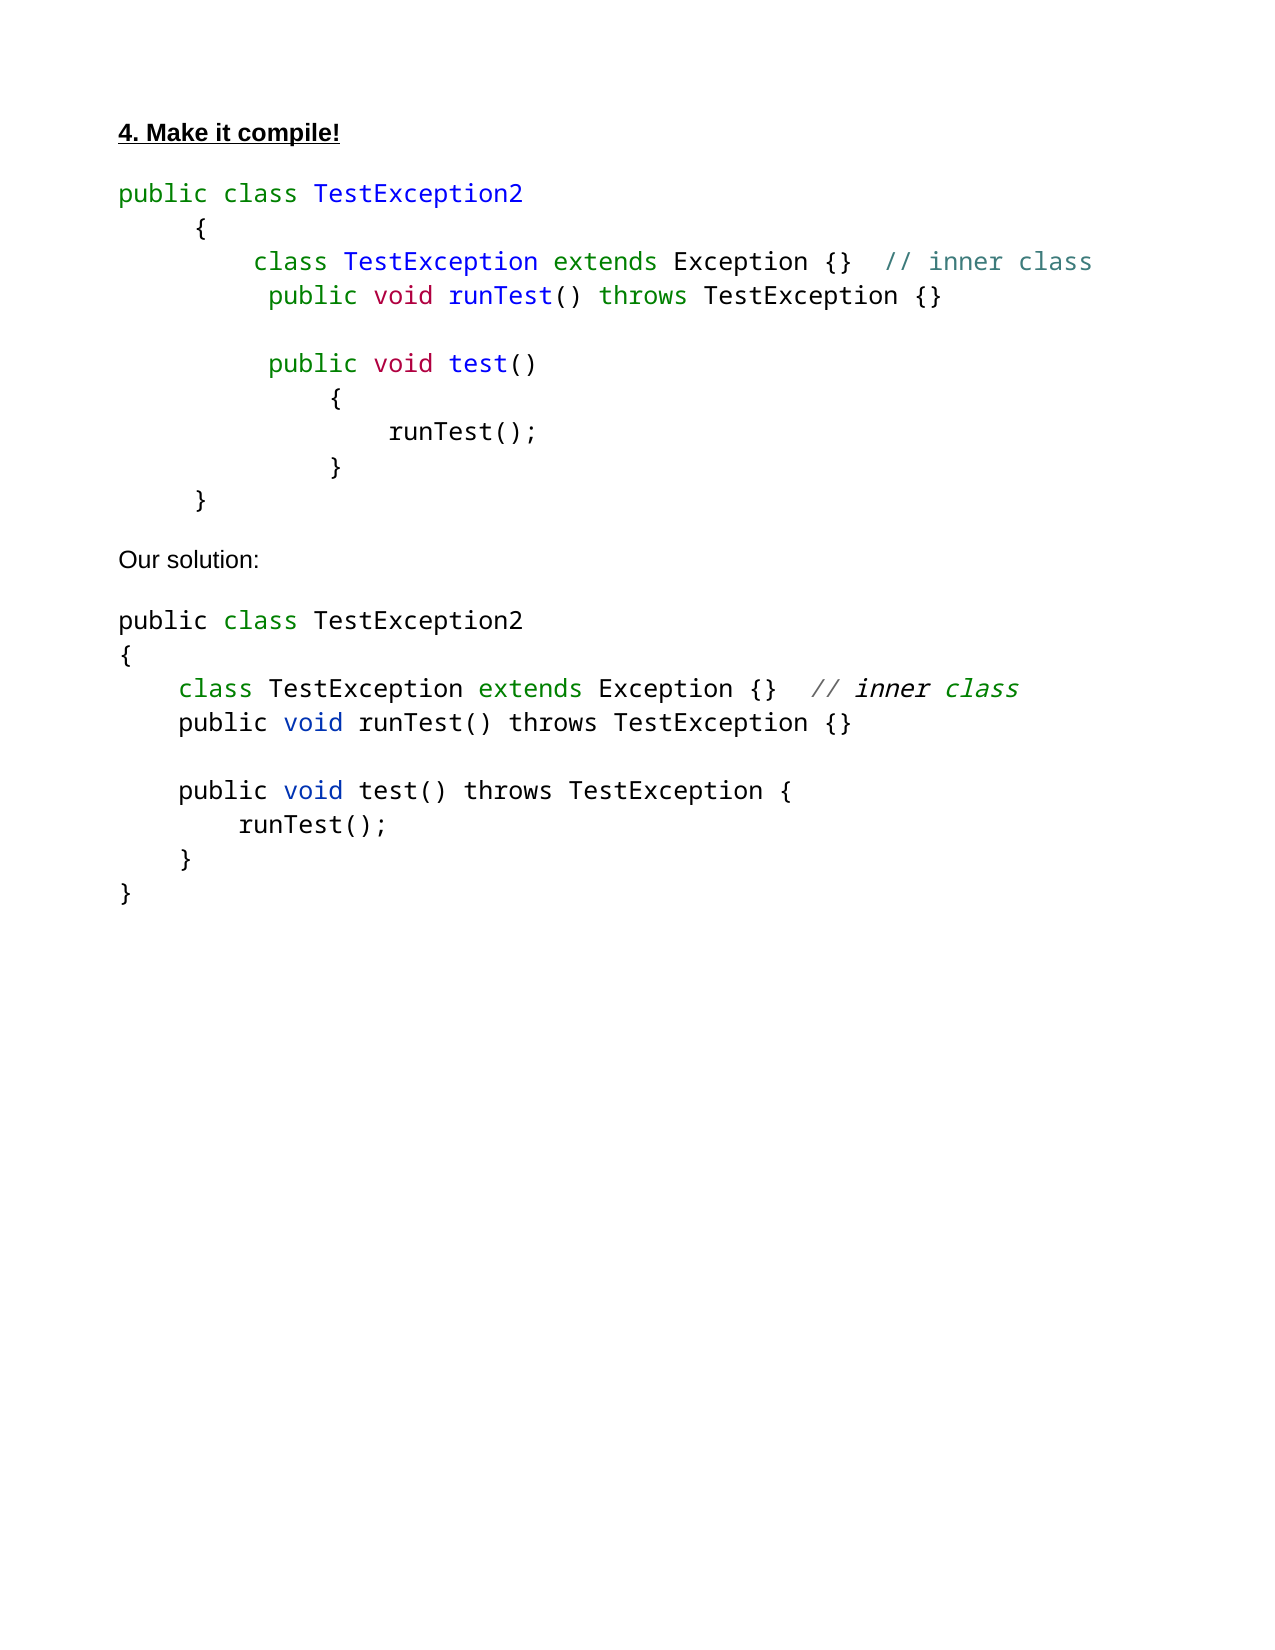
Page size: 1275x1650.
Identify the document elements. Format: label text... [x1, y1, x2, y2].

text } [193, 448, 1157, 482]
text { [118, 210, 1157, 244]
text public class TestException2 [118, 176, 1157, 210]
text public class TestException2 { class TestException extends Exception {} // inner class public void runTest() throws TestException {} public void test() throws TestException { runTest(); } } [118, 602, 1157, 909]
text public void runTest() throws TestException {} [118, 278, 1157, 312]
text { [193, 380, 1157, 414]
text runTest(); [193, 414, 1157, 448]
text public void test() [118, 346, 1157, 380]
text class TestException extends Exception {} // inner class [118, 244, 1157, 278]
text } [118, 482, 1157, 516]
text Our solution: [118, 545, 1157, 574]
text 4. Make it compile! [118, 118, 1157, 147]
